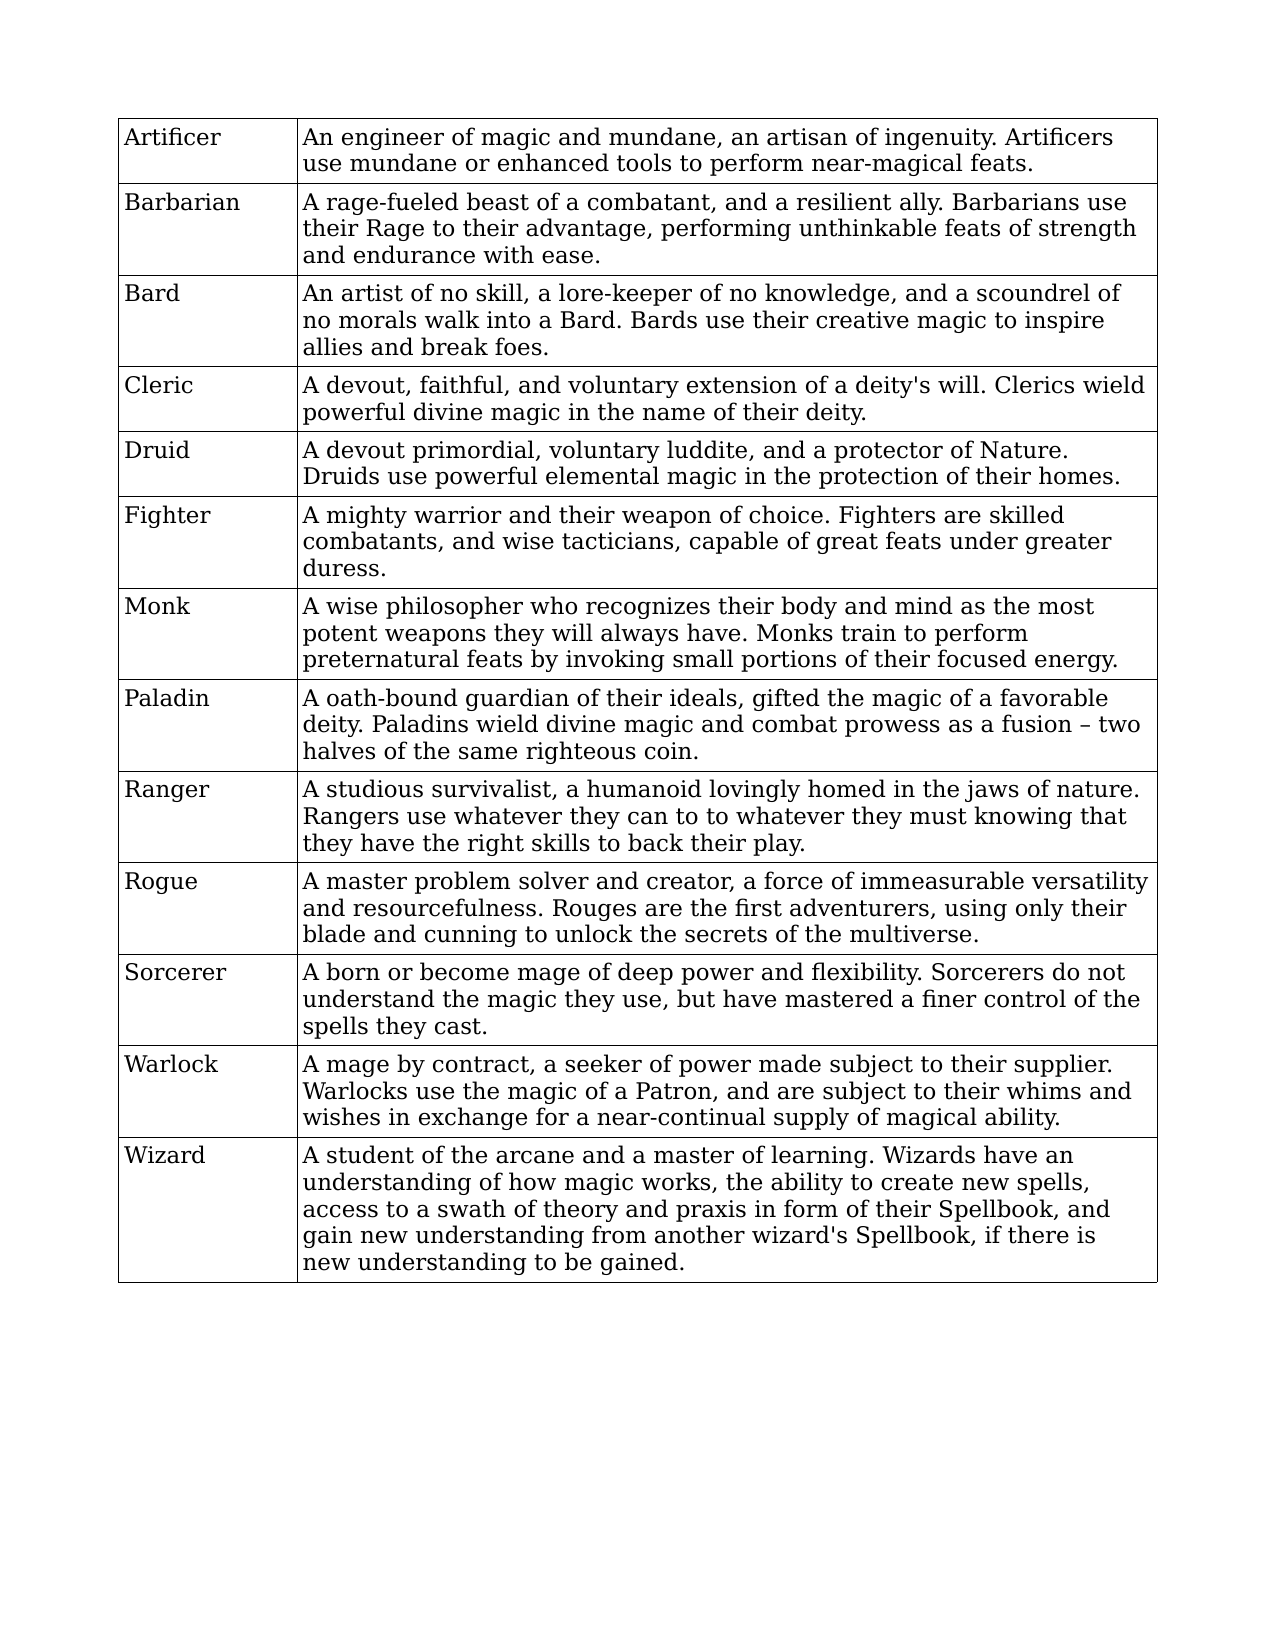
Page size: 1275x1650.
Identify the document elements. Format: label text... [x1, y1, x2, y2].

table_cell Cleric [119, 367, 297, 431]
table_cell Sorcerer [119, 955, 297, 1045]
table_cell A master problem solver and creator, a force of immeasurable versatility and resourcefulness. Rouges are the first adventurers, using only their blade and cunning to unlock the secrets of the multiverse. [298, 863, 1157, 954]
table_cell Fighter [119, 497, 297, 587]
table_cell A studious survivalist, a humanoid lovingly homed in the jaws of nature. Rangers use whatever they can to to whatever they must knowing that they have the right skills to back their play. [298, 772, 1157, 862]
table_cell An artist of no skill, a lore-keeper of no knowledge, and a scoundrel of no morals walk into a Bard. Bards use their creative magic to inspire allies and break foes. [298, 276, 1157, 366]
table_cell Ranger [119, 772, 297, 862]
table_cell Warlock [119, 1046, 297, 1137]
table_cell A mighty warrior and their weapon of choice. Fighters are skilled combatants, and wise tacticians, capable of great feats under greater duress. [298, 497, 1157, 587]
table_cell A student of the arcane and a master of learning. Wizards have an understanding of how magic works, the ability to create new spells, access to a swath of theory and praxis in form of their Spellbook, and gain new understanding from another wizard's Spellbook, if there is new understanding to be gained. [298, 1138, 1157, 1282]
table_cell Paladin [119, 680, 297, 771]
table_cell Barbarian [119, 184, 297, 274]
table_cell A devout, faithful, and voluntary extension of a deity's will. Clerics wield powerful divine magic in the name of their deity. [298, 367, 1157, 431]
table_cell A born or become mage of deep power and flexibility. Sorcerers do not understand the magic they use, but have mastered a finer control of the spells they cast. [298, 955, 1157, 1045]
table_cell Wizard [119, 1138, 297, 1282]
table_cell A devout primordial, voluntary luddite, and a protector of Nature. Druids use powerful elemental magic in the protection of their homes. [298, 432, 1157, 496]
table_cell Rogue [119, 863, 297, 954]
table_cell Druid [119, 432, 297, 496]
table_cell A oath-bound guardian of their ideals, gifted the magic of a favorable deity. Paladins wield divine magic and combat prowess as a fusion – two halves of the same righteous coin. [298, 680, 1157, 771]
table_cell Monk [119, 589, 297, 679]
table_header An engineer of magic and mundane, an artisan of ingenuity. Artificers use mundane or enhanced tools to perform near-magical feats. [298, 119, 1157, 183]
table_cell Bard [119, 276, 297, 366]
table_cell A wise philosopher who recognizes their body and mind as the most potent weapons they will always have. Monks train to perform preternatural feats by invoking small portions of their focused energy. [298, 589, 1157, 679]
table_header Artificer [119, 119, 297, 183]
table_cell A rage-fueled beast of a combatant, and a resilient ally. Barbarians use their Rage to their advantage, performing unthinkable feats of strength and endurance with ease. [298, 184, 1157, 274]
table_cell A mage by contract, a seeker of power made subject to their supplier. Warlocks use the magic of a Patron, and are subject to their whims and wishes in exchange for a near-continual supply of magical ability. [298, 1046, 1157, 1137]
